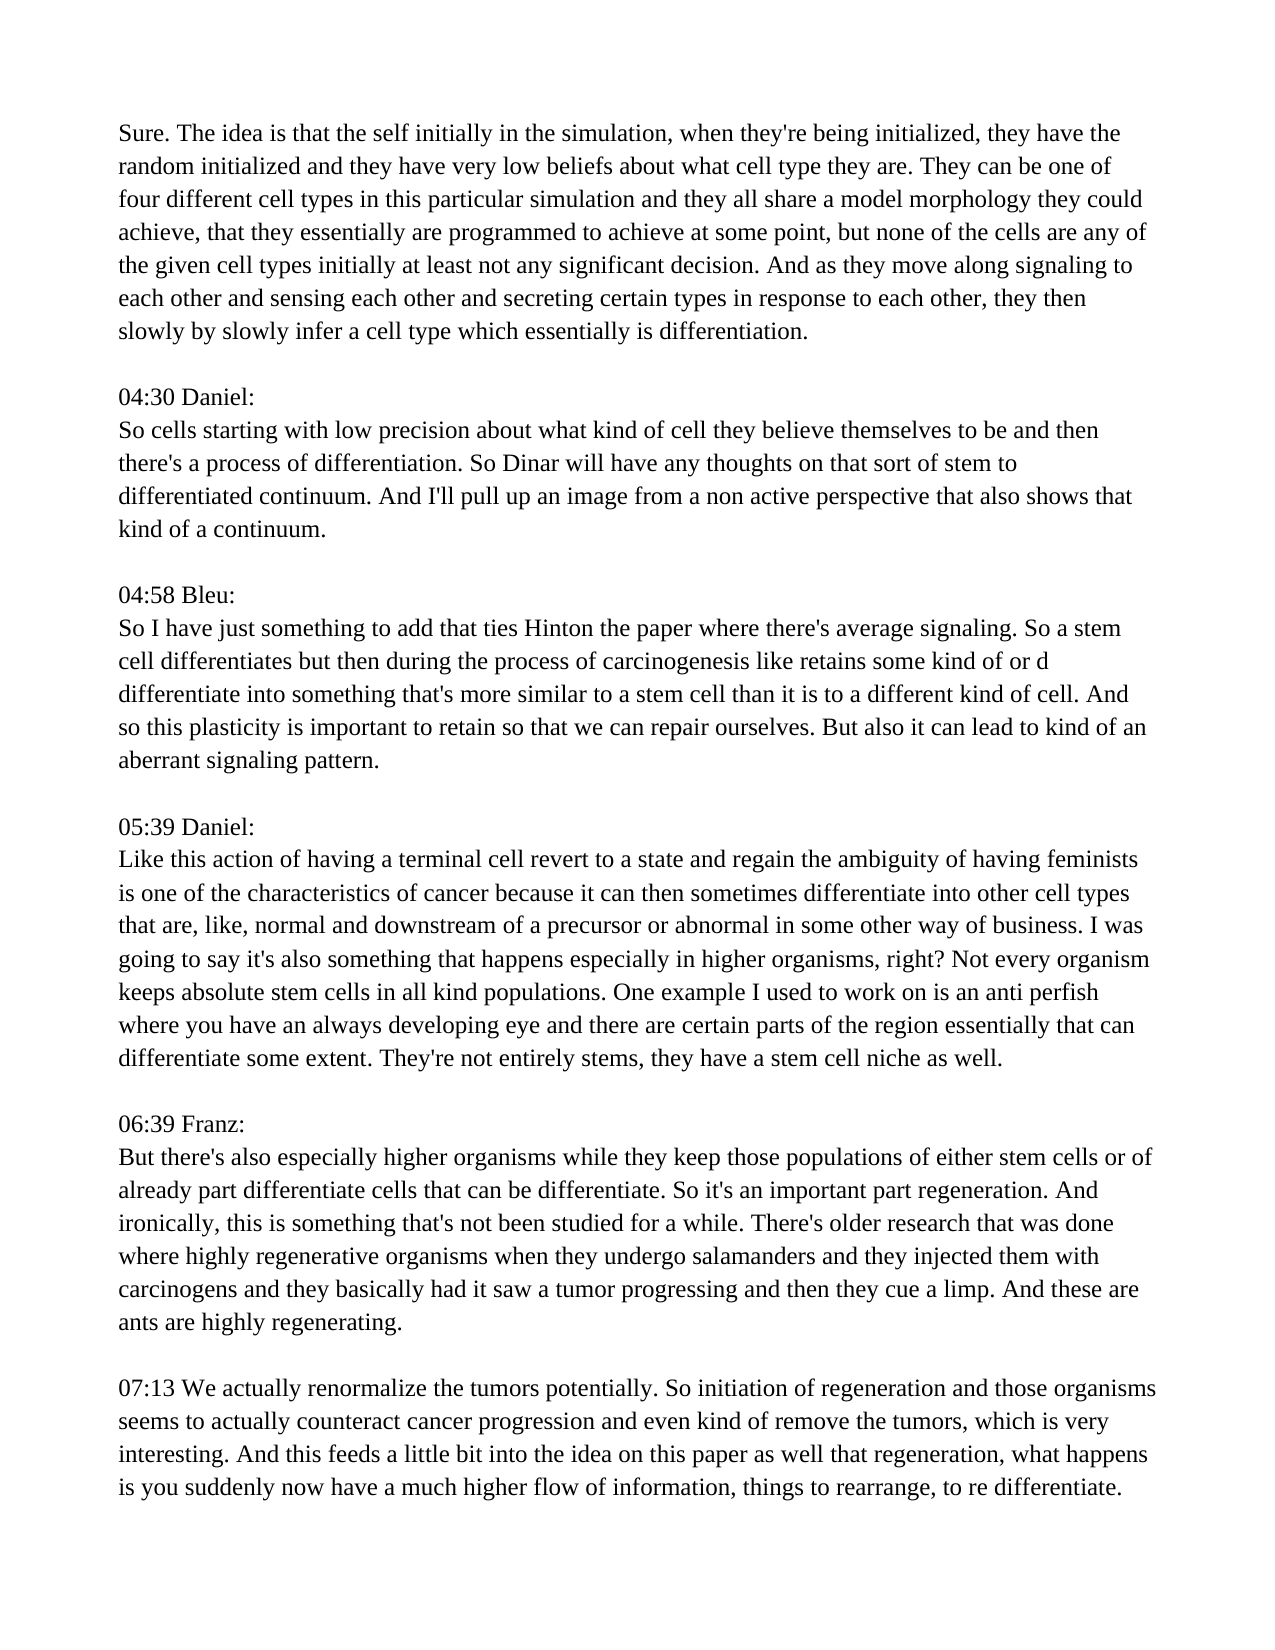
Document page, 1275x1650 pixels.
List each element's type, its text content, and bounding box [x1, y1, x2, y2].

text Sure. The idea is that the self initially in the simulation, when they're being initialized, they have the random initialized and they have very low beliefs about what cell type they are. They can be one of four different cell types in this particular simulation and they all share a model morphology they could achieve, that they essentially are programmed to achieve at some point, but none of the cells are any of the given cell types initially at least not any significant decision. And as they move along signaling to each other and sensing each other and secreting certain types in response to each other, they then slowly by slowly infer a cell type which essentially is differentiation. 04:30 Daniel: So cells starting with low precision about what kind of cell they believe themselves to be and then there's a process of differentiation. So Dinar will have any thoughts on that sort of stem to differentiated continuum. And I'll pull up an image from a non active perspective that also shows that kind of a continuum. 04:58 Bleu: So I have just something to add that ties Hinton the paper where there's average signaling. So a stem cell differentiates but then during the process of carcinogenesis like retains some kind of or d differentiate into something that's more similar to a stem cell than it is to a different kind of cell. And so this plasticity is important to retain so that we can repair ourselves. But also it can lead to kind of an aberrant signaling pattern. 05:39 Daniel: Like this action of having a terminal cell revert to a state and regain the ambiguity of having feminists is one of the characteristics of cancer because it can then sometimes differentiate into other cell types that are, like, normal and downstream of a precursor or abnormal in some other way of business. I was going to say it's also something that happens especially in higher organisms, right? Not every organism keeps absolute stem cells in all kind populations. One example I used to work on is an anti perfish where you have an always developing eye and there are certain parts of the region essentially that can differentiate some extent. They're not entirely stems, they have a stem cell niche as well. 06:39 Franz: But there's also especially higher organisms while they keep those populations of either stem cells or of already part differentiate cells that can be differentiate. So it's an important part regeneration. And ironically, this is something that's not been studied for a while. There's older research that was done where highly regenerative organisms when they undergo salamanders and they injected them with carcinogens and they basically had it saw a tumor progressing and then they cue a limp. And these are ants are highly regenerating. 07:13 We actually renormalize the tumors potentially. So initiation of regeneration and those organisms seems to actually counteract cancer progression and even kind of remove the tumors, which is very interesting. And this feeds a little bit into the idea on this paper as well that regeneration, what happens is you suddenly now have a much higher flow of information, things to rearrange, to re differentiate. [118, 118, 1157, 1501]
